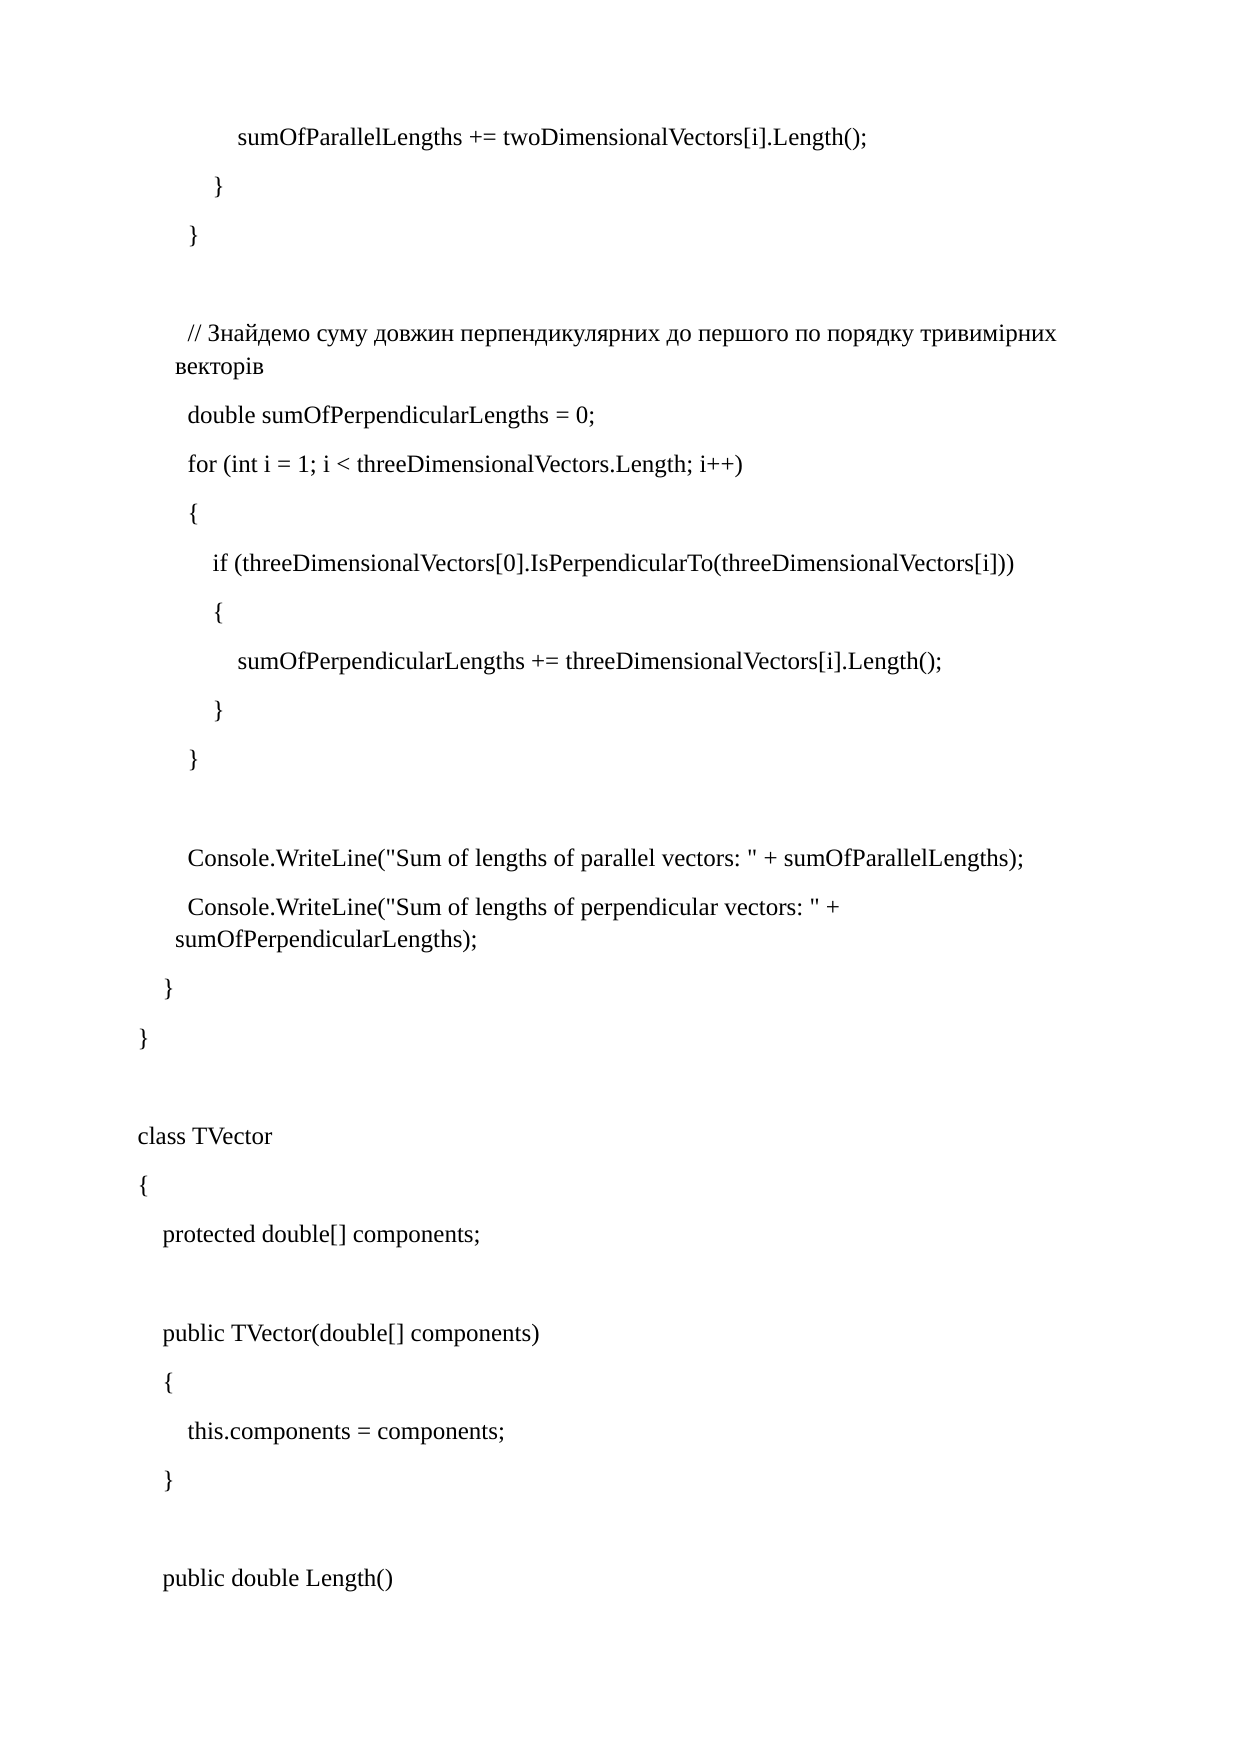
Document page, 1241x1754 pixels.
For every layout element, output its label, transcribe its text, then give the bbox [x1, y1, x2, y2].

text } [137, 691, 1112, 724]
text sumOfPerpendicularLengths += threeDimensionalVectors[i].Length(); [137, 642, 1112, 675]
text } [137, 216, 1112, 249]
text class TVector [137, 1117, 1112, 1150]
text { [137, 495, 1112, 527]
text protected double[] components; [137, 1216, 1112, 1248]
text for (int i = 1; i < threeDimensionalVectors.Length; i++) [137, 446, 1112, 478]
text } [137, 167, 1112, 200]
text Console.WriteLine("Sum of lengths of parallel vectors: " + sumOfParallelLengths); [137, 839, 1112, 871]
text double sumOfPerpendicularLengths = 0; [137, 396, 1112, 429]
text Console.WriteLine("Sum of lengths of perpendicular vectors: " + sumOfPerpendicularLengths); [137, 888, 1112, 953]
text // Знайдемо суму довжин перпендикулярних до першого по порядку тривимірних векторів [137, 315, 1112, 380]
text sumOfParallelLengths += twoDimensionalVectors[i].Length(); [137, 118, 1112, 151]
text { [137, 1166, 1112, 1199]
text { [137, 593, 1112, 626]
text } [137, 1461, 1112, 1494]
text } [137, 970, 1112, 1002]
text } [137, 741, 1112, 773]
text if (threeDimensionalVectors[0].IsPerpendicularTo(threeDimensionalVectors[i])) [137, 544, 1112, 576]
text public TVector(double[] components) [137, 1314, 1112, 1346]
text public double Length() [137, 1560, 1112, 1592]
text } [137, 1019, 1112, 1051]
text this.components = components; [137, 1412, 1112, 1445]
text { [137, 1363, 1112, 1396]
